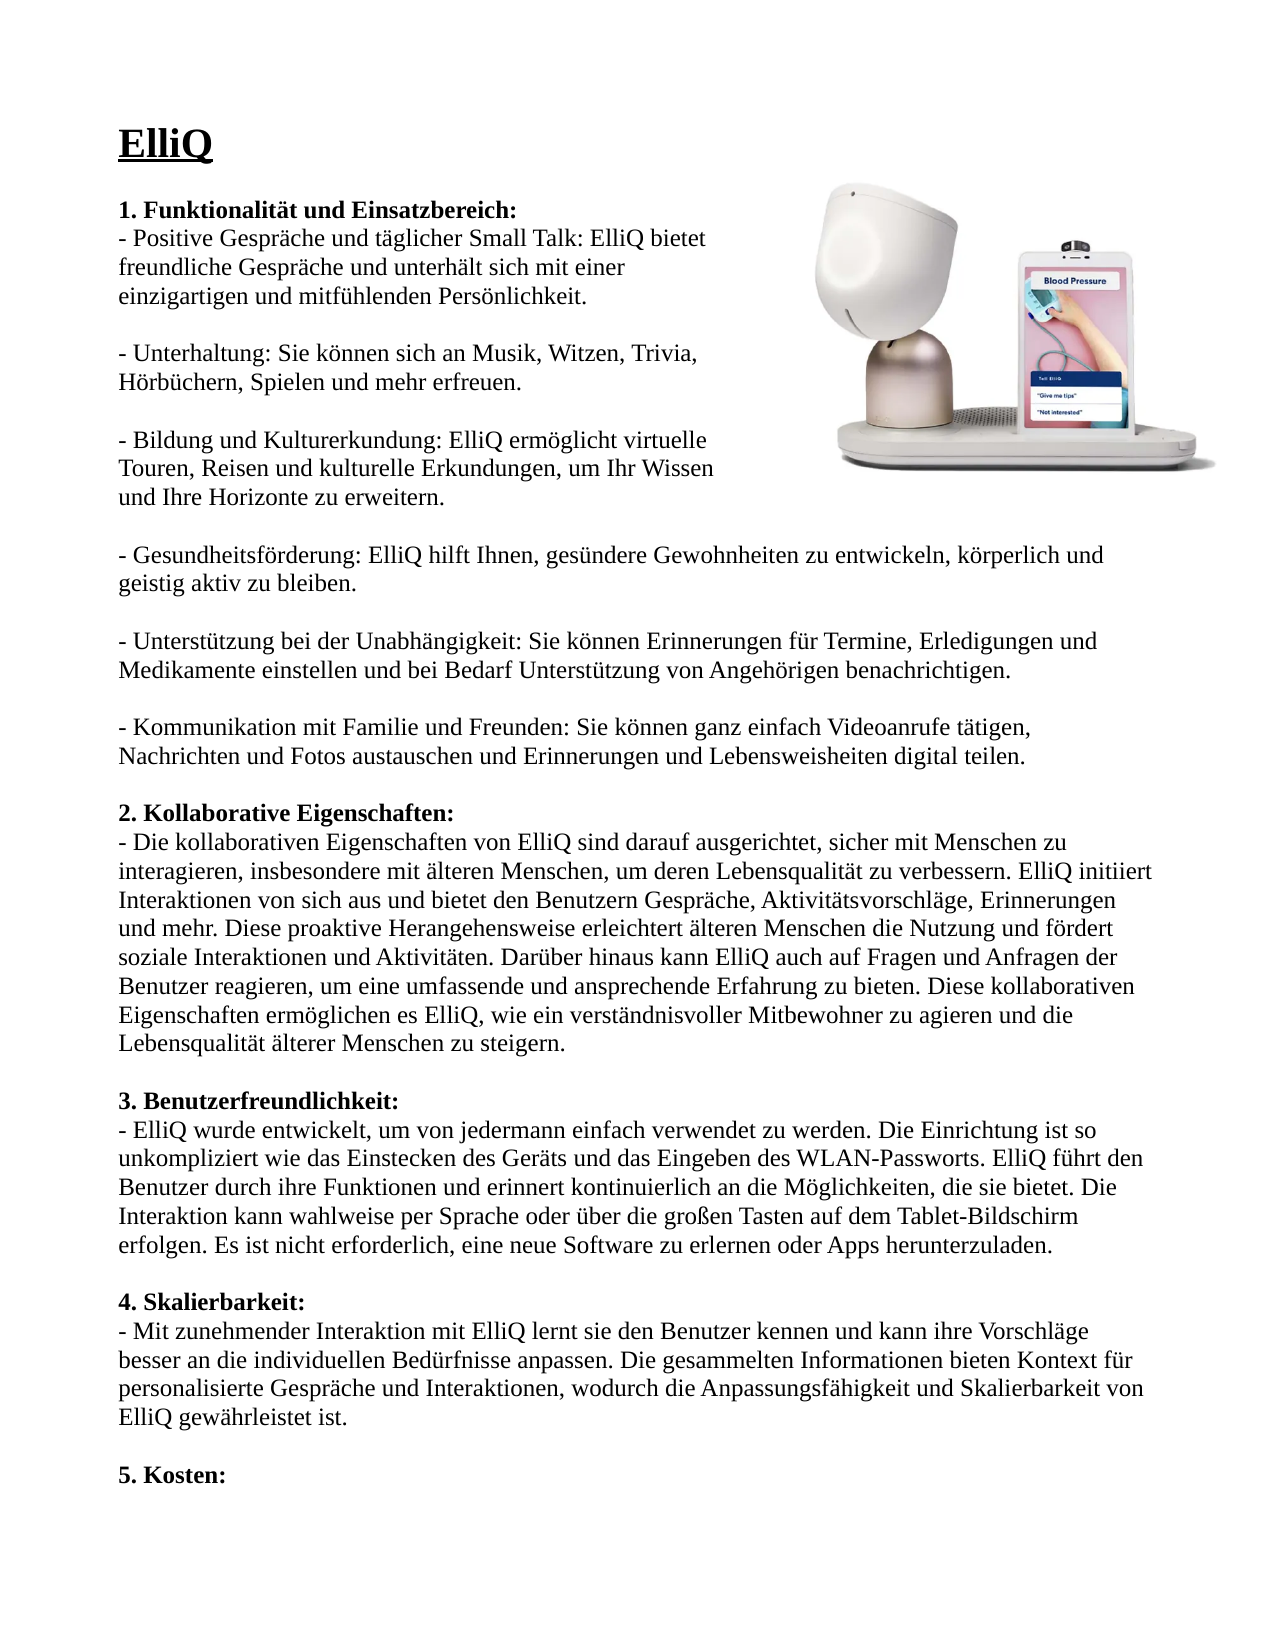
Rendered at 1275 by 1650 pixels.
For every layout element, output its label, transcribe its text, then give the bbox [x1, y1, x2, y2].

text - Die kollaborativen Eigenschaften von ElliQ sind darauf ausgerichtet, sicher mit Menschen zu interagieren, insbesondere mit älteren Menschen, um deren Lebensqualität zu verbessern. ElliQ initiiert Interaktionen von sich aus und bietet den Benutzern Gespräche, Aktivitätsvorschläge, Erinnerungen und mehr. Diese proaktive Herangehensweise erleichtert älteren Menschen die Nutzung und fördert soziale Interaktionen und Aktivitäten. Darüber hinaus kann ElliQ auch auf Fragen und Anfragen der Benutzer reagieren, um eine umfassende und ansprechende Erfahrung zu bieten. Diese kollaborativen Eigenschaften ermöglichen es ElliQ, wie ein verständnisvoller Mitbewohner zu agieren und die Lebensqualität älterer Menschen zu steigern. [118, 827, 1157, 1057]
text 1. Funktionalität und Einsatzbereich: [118, 195, 731, 223]
text 3. Benutzerfreundlichkeit: [118, 1086, 1157, 1115]
text - Unterstützung bei der Unabhängigkeit: Sie können Erinnerungen für Termine, Erledigungen und Medikamente einstellen und bei Bedarf Unterstützung von Angehörigen benachrichtigen. [118, 626, 1157, 683]
text 4. Skalierbarkeit: [118, 1287, 1157, 1316]
text - Bildung und Kulturerkundung: ElliQ ermöglicht virtuelle Touren, Reisen und kulturelle Erkundungen, um Ihr Wissen und Ihre Horizonte zu erweitern. [118, 425, 731, 511]
text - Positive Gespräche und täglicher Small Talk: ElliQ bietet freundliche Gespräche und unterhält sich mit einer einzigartigen und mitfühlenden Persönlichkeit. [118, 223, 731, 310]
text 5. Kosten: [118, 1460, 1157, 1488]
text - Unterhaltung: Sie können sich an Musik, Witzen, Trivia, Hörbüchern, Spielen und mehr erfreuen. [118, 338, 731, 396]
text 2. Kollaborative Eigenschaften: [118, 798, 1157, 827]
picture [731, 157, 1275, 511]
text - Gesundheitsförderung: ElliQ hilft Ihnen, gesündere Gewohnheiten zu entwickeln, körperlich und geistig aktiv zu bleiben. [118, 540, 1157, 597]
text - Kommunikation mit Familie und Freunden: Sie können ganz einfach Videoanrufe tätigen, Nachrichten und Fotos austauschen und Erinnerungen und Lebensweisheiten digital teilen. [118, 712, 1157, 770]
text ElliQ [118, 118, 1157, 166]
text - ElliQ wurde entwickelt, um von jedermann einfach verwendet zu werden. Die Einrichtung ist so unkompliziert wie das Einstecken des Geräts und das Eingeben des WLAN-Passworts. ElliQ führt den Benutzer durch ihre Funktionen und erinnert kontinuierlich an die Möglichkeiten, die sie bietet. Die Interaktion kann wahlweise per Sprache oder über die großen Tasten auf dem Tablet-Bildschirm erfolgen. Es ist nicht erforderlich, eine neue Software zu erlernen oder Apps herunterzuladen. [118, 1115, 1157, 1258]
text - Mit zunehmender Interaktion mit ElliQ lernt sie den Benutzer kennen und kann ihre Vorschläge besser an die individuellen Bedürfnisse anpassen. Die gesammelten Informationen bieten Kontext für personalisierte Gespräche und Interaktionen, wodurch die Anpassungsfähigkeit und Skalierbarkeit von ElliQ gewährleistet ist. [118, 1316, 1157, 1431]
